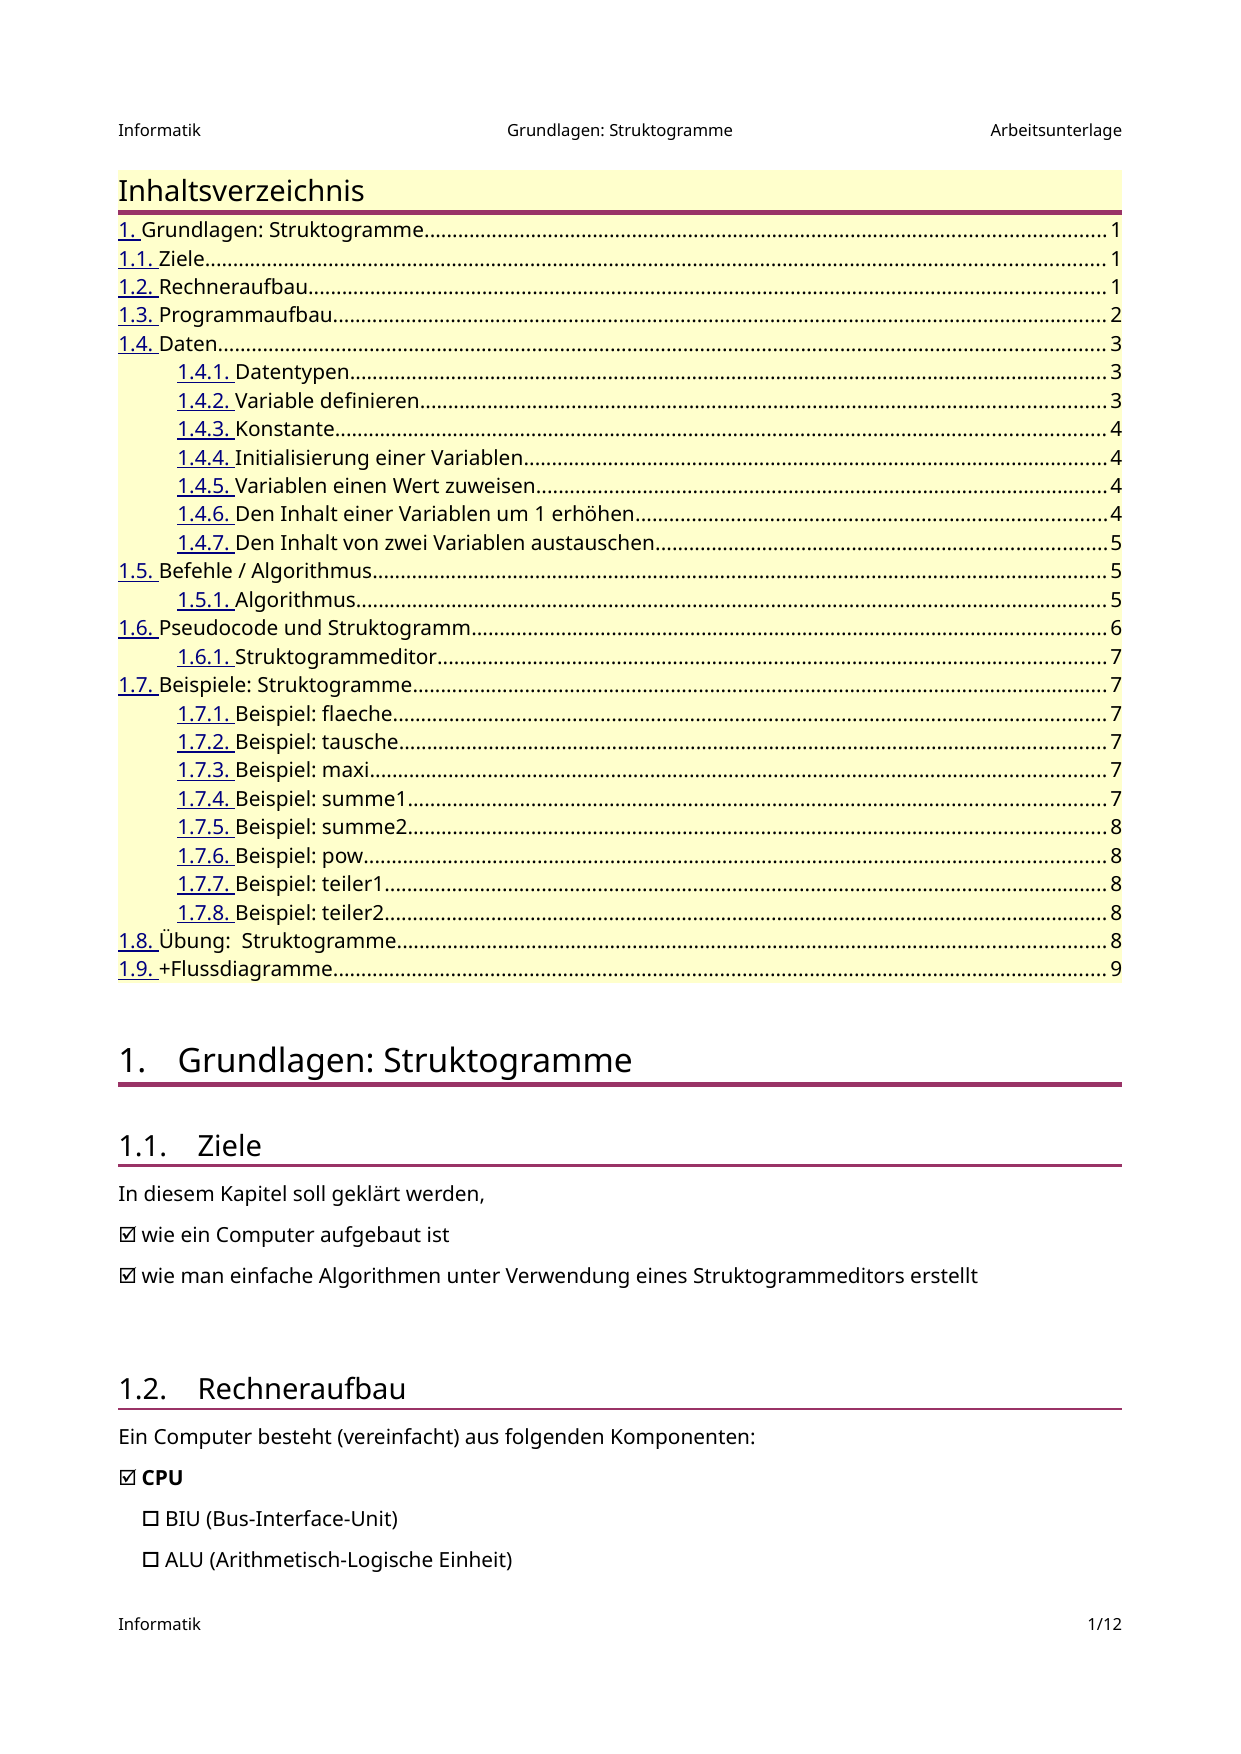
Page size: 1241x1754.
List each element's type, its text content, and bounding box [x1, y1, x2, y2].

text 1.4.4. Initialisierung einer Variablen 4 [177, 443, 1122, 471]
text 1.4.5. Variablen einen Wert zuweisen 4 [177, 471, 1122, 499]
text 1.7.6. Beispiel: pow 8 [177, 841, 1122, 869]
text 1.7.4. Beispiel: summe1 7 [177, 784, 1122, 812]
text 1.5.1. Algorithmus 5 [177, 585, 1122, 613]
text 1.7.5. Beispiel: summe2 8 [177, 812, 1122, 841]
text 1.5. Befehle / Algorithmus 5 [118, 556, 1122, 585]
text 1.9. +Flussdiagramme 9 [118, 954, 1122, 983]
text 1.4.3. Konstante 4 [177, 414, 1122, 443]
list wie ein Computer aufgebaut ist [118, 1220, 1122, 1248]
list ALU (Arithmetisch-Logische Einheit) [141, 1545, 1122, 1573]
subtitle Ziele [118, 1125, 1122, 1164]
text 1.7.8. Beispiel: teiler2 8 [177, 898, 1122, 926]
text 1.6.1. Struktogrammeditor 7 [177, 642, 1122, 670]
text 1.1. Ziele 1 [118, 244, 1122, 272]
text 1. Grundlagen: Struktogramme 1 [118, 215, 1122, 244]
list BIU (Bus-Interface-Unit) [141, 1504, 1122, 1532]
text 1.4.1. Datentypen 3 [177, 357, 1122, 386]
text 1.2. Rechneraufbau 1 [118, 272, 1122, 301]
text 1.3. Programmaufbau 2 [118, 301, 1122, 329]
text 1.7.2. Beispiel: tausche 7 [177, 727, 1122, 756]
text 1.7. Beispiele: Struktogramme 7 [118, 670, 1122, 699]
text Ein Computer besteht (vereinfacht) aus folgenden Komponenten: [118, 1422, 1122, 1451]
text 1.8. Übung: Struktogramme 8 [118, 926, 1122, 954]
subtitle Rechneraufbau [118, 1368, 1122, 1408]
text 1.4. Daten 3 [118, 329, 1122, 357]
subtitle Grundlagen: Struktogramme [118, 1036, 1122, 1082]
subtitle Inhaltsverzeichnis [118, 170, 1122, 210]
list wie man einfache Algorithmen unter Verwendung eines Struktogrammeditors erstellt [118, 1261, 1122, 1289]
text In diesem Kapitel soll geklärt werden, [118, 1179, 1122, 1208]
text 1.4.6. Den Inhalt einer Variablen um 1 erhöhen 4 [177, 499, 1122, 528]
text 1.4.2. Variable definieren 3 [177, 386, 1122, 414]
text 1.7.3. Beispiel: maxi 7 [177, 756, 1122, 784]
text 1.4.7. Den Inhalt von zwei Variablen austauschen 5 [177, 528, 1122, 556]
text 1.7.1. Beispiel: flaeche 7 [177, 699, 1122, 727]
text 1.7.7. Beispiel: teiler1 8 [177, 869, 1122, 898]
list CPU [118, 1463, 1122, 1492]
text 1.6. Pseudocode und Struktogramm 6 [118, 613, 1122, 642]
